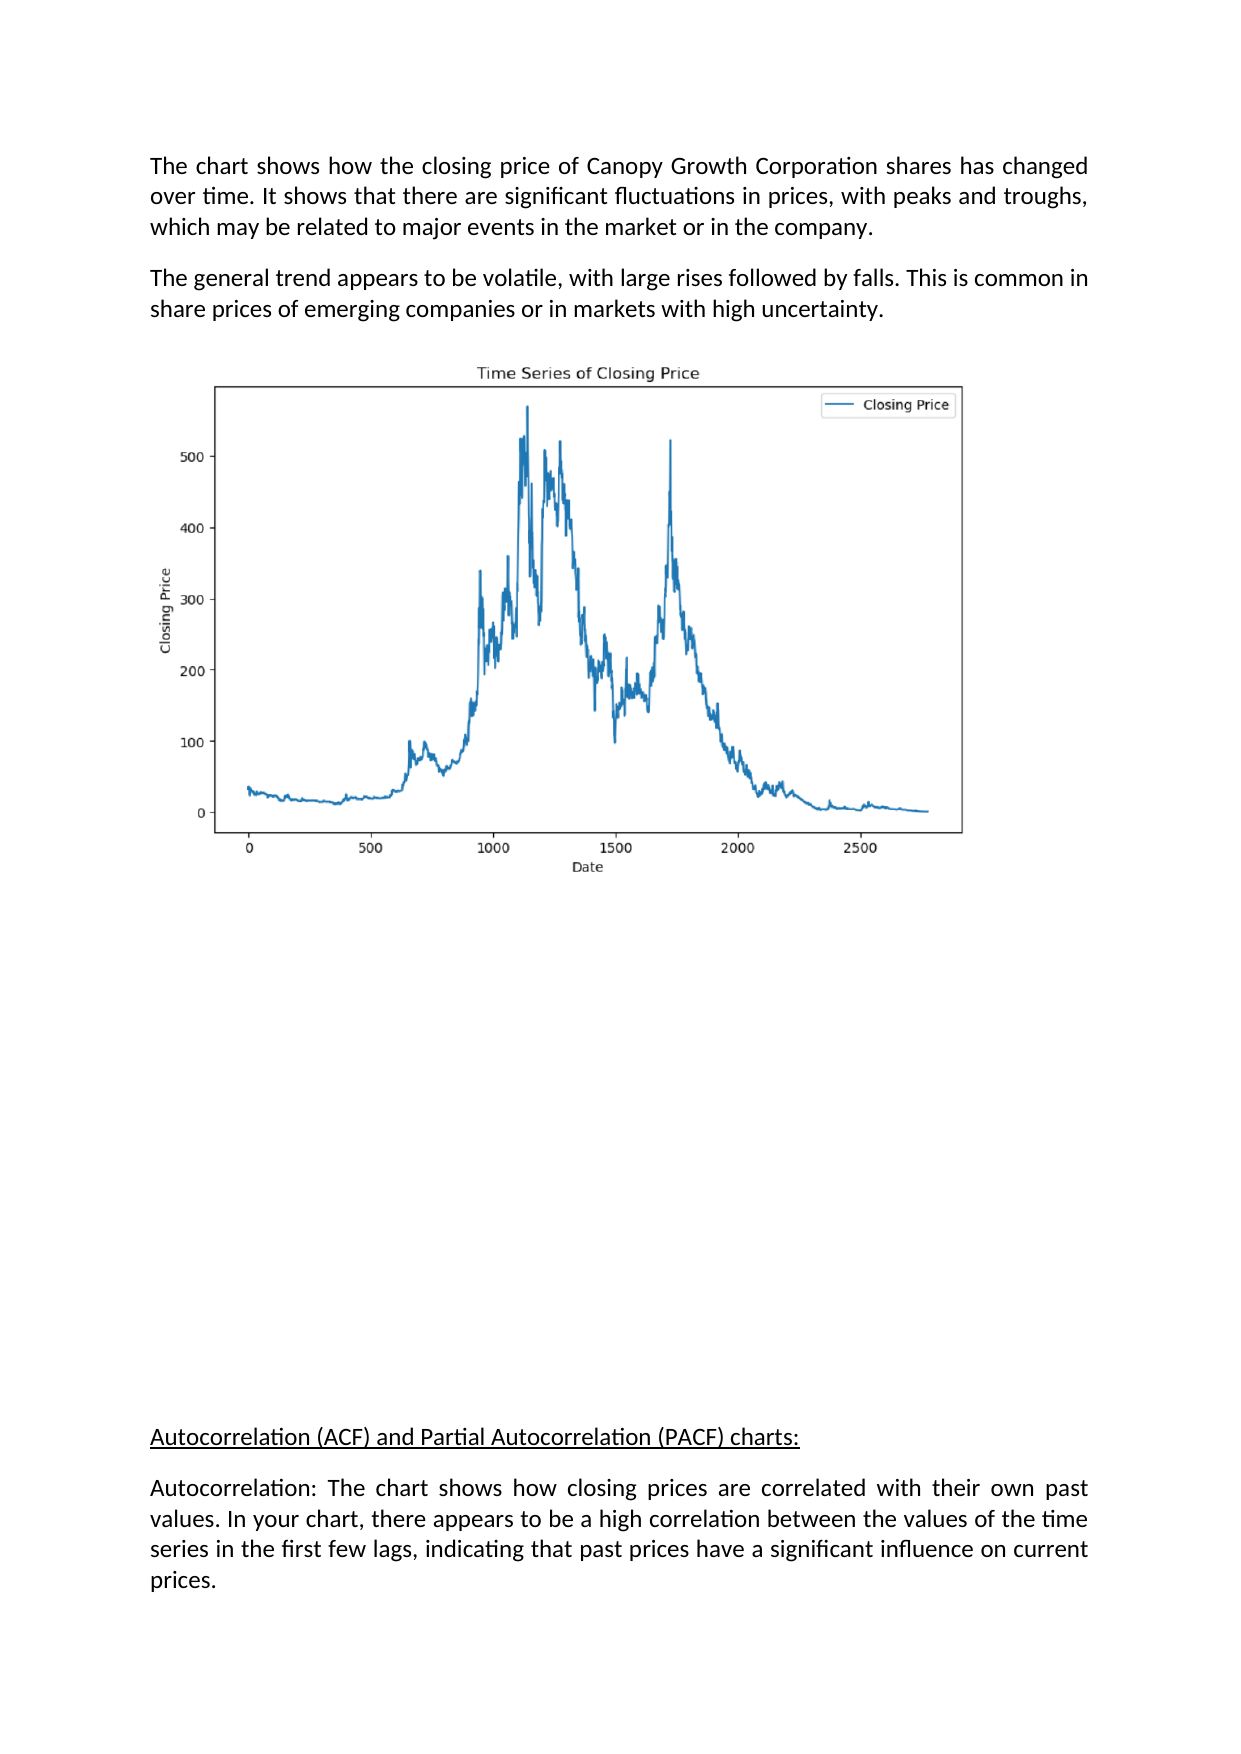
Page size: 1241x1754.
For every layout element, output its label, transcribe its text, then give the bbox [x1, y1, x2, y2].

text Autocorrelation: The chart shows how closing prices are correlated with their own past values. In your chart, there appears to be a high correlation between the values of the time series in the first few lags, indicating that past prices have a significant influence on current prices. [150, 1472, 1090, 1594]
text The chart shows how the closing price of Canopy Growth Corporation shares has changed over time. It shows that there are significant fluctuations in prices, with peaks and troughs, which may be related to major events in the market or in the company. [150, 150, 1090, 242]
text Autocorrelation (ACF) and Partial Autocorrelation (PACF) charts: [150, 1421, 1090, 1451]
text The general trend appears to be volatile, with large rises followed by falls. This is common in share prices of emerging companies or in markets with high uncertainty. [150, 262, 1090, 323]
